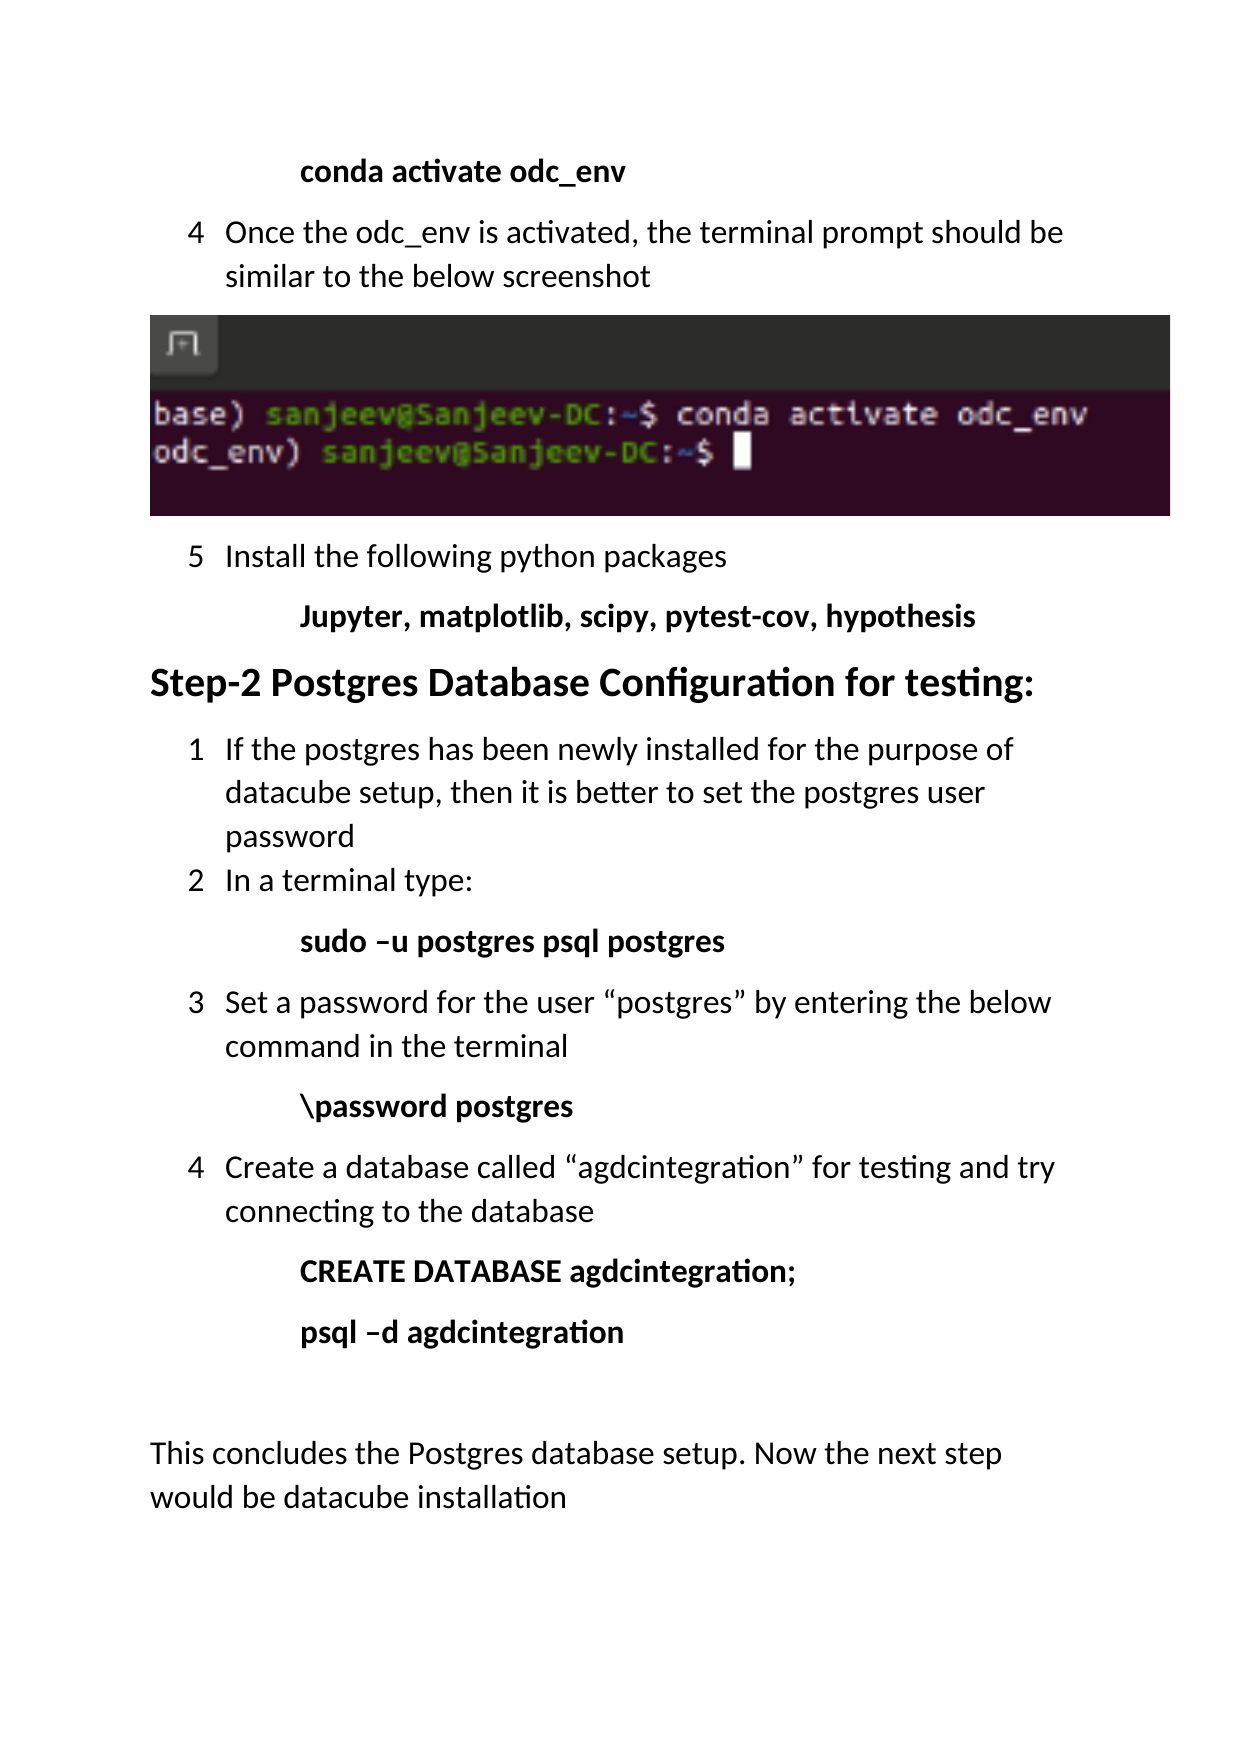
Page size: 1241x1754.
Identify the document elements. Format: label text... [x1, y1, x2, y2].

text \password postgres [300, 1085, 1090, 1126]
list In a terminal type: [187, 859, 1090, 900]
text CREATE DATABASE agdcintegration; [300, 1250, 1090, 1291]
text Step-2 Postgres Database Configuration for testing: [150, 656, 1090, 707]
text psql –d agdcintegration [300, 1311, 1090, 1352]
text sudo –u postgres psql postgres [300, 920, 1090, 961]
picture [150, 315, 1171, 516]
list Create a database called “agdcintegration” for testing and try connecting to the database [187, 1146, 1090, 1231]
list Install the following python packages [187, 535, 1090, 575]
list If the postgres has been newly installed for the purpose of datacube setup, then it is better to set the postgres user password [187, 727, 1090, 856]
text conda activate odc_env [300, 150, 1090, 191]
text Jupyter, matplotlib, scipy, pytest-cov, hypothesis [300, 595, 1090, 636]
text This concludes the Postgres database setup. Now the next step would be datacube installation [150, 1432, 1090, 1517]
list Set a password for the user “postgres” by entering the below command in the terminal [187, 981, 1090, 1065]
list Once the odc_env is activated, the terminal prompt should be similar to the below screenshot [187, 211, 1090, 295]
